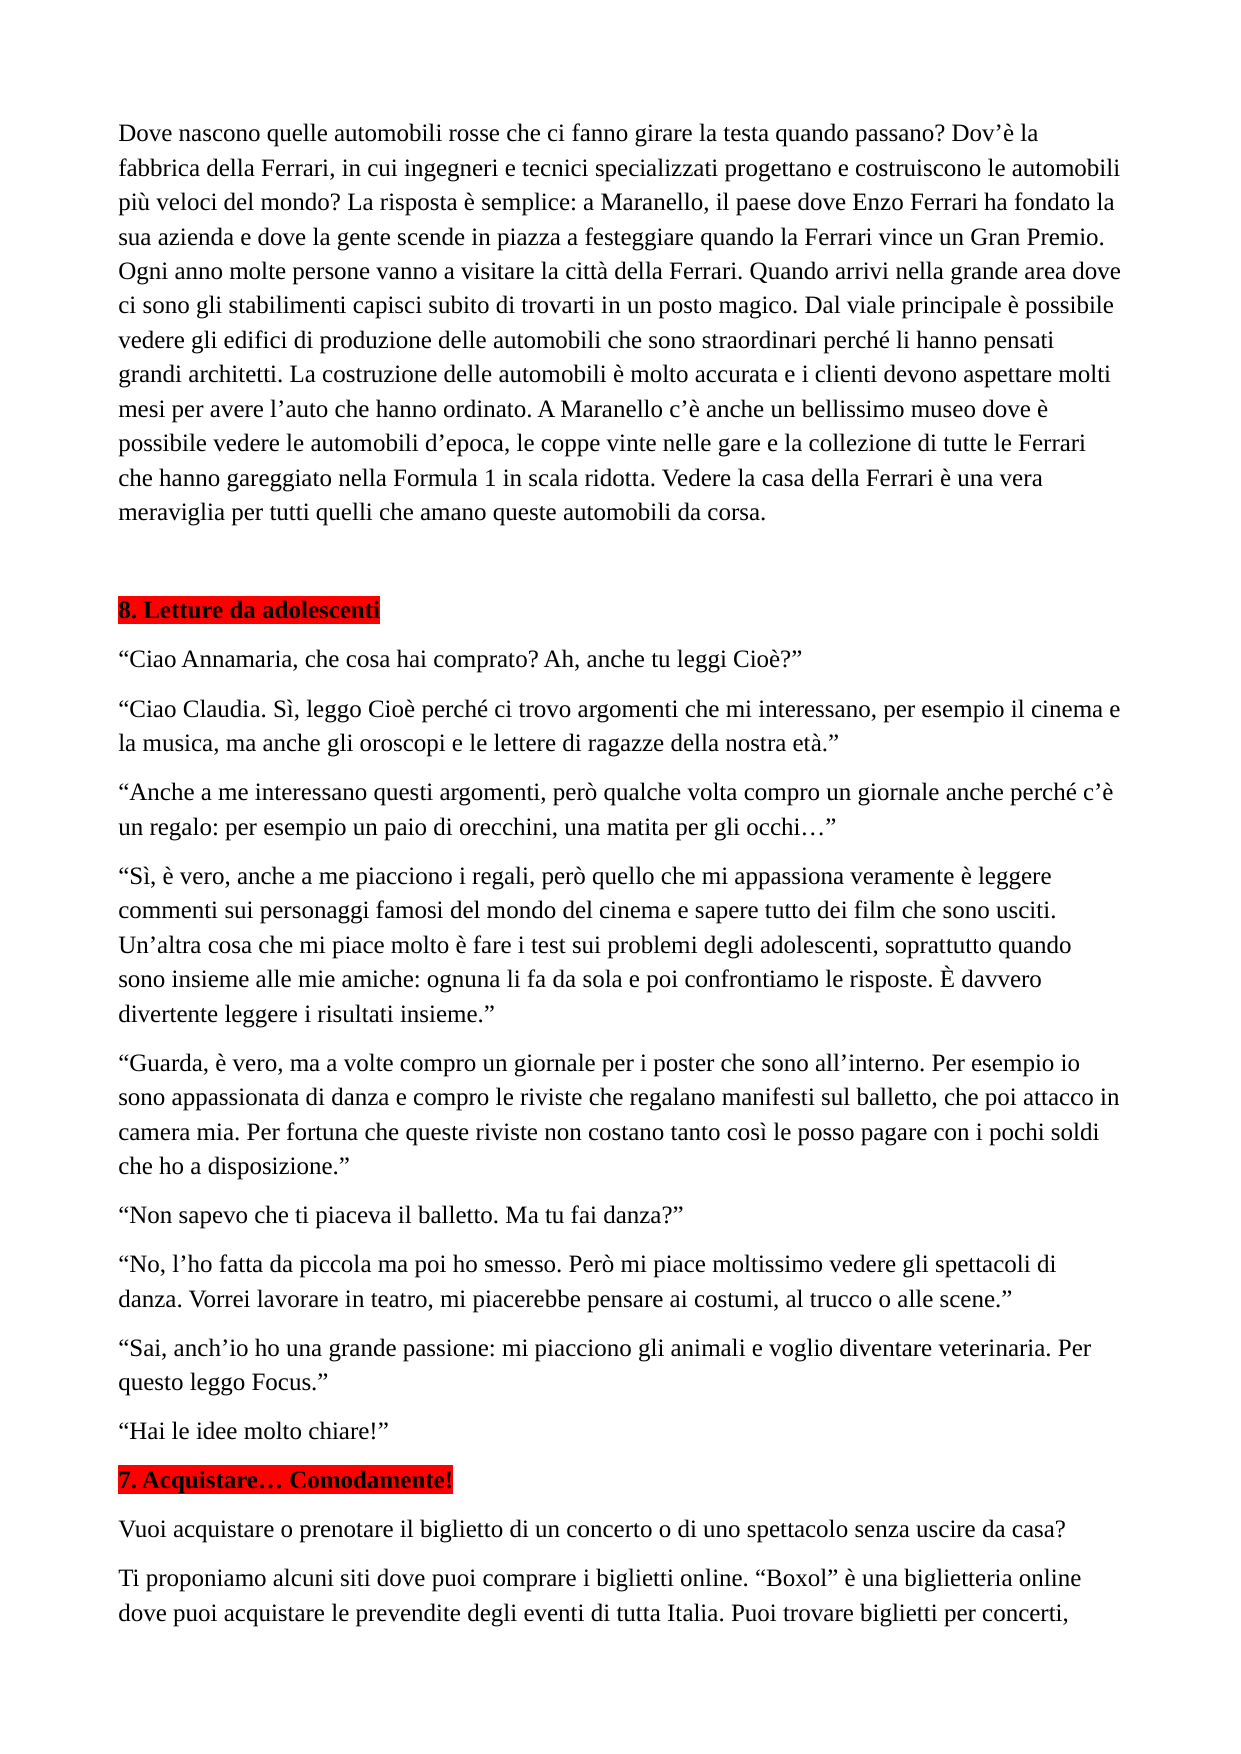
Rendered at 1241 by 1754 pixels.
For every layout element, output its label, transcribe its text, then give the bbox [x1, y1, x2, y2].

text “Ciao Claudia. Sì, leggo Cioè perché ci trovo argomenti che mi interessano, per esempio il cinema e la musica, ma anche gli oroscopi e le lettere di ragazze della nostra età.” [118, 694, 1122, 757]
text 8. Letture da adolescenti [118, 596, 1122, 624]
text 7. Acquistare… Comodamente! [118, 1465, 1122, 1494]
text “Hai le idee molto chiare!” [118, 1416, 1122, 1445]
text “Guarda, è vero, ma a volte compro un giornale per i poster che sono all’interno. Per esempio io sono appassionata di danza e compro le riviste che regalano manifesti sul balletto, che poi attacco in camera mia. Per fortuna che queste riviste non costano tanto così le posso pagare con i pochi soldi che ho a disposizione.” [118, 1048, 1122, 1180]
text “Anche a me interessano questi argomenti, però qualche volta compro un giornale anche perché c’è un regalo: per esempio un paio di orecchini, una matita per gli occhi…” [118, 777, 1122, 840]
text “Sì, è vero, anche a me piacciono i regali, però quello che mi appassiona veramente è leggere commenti sui personaggi famosi del mondo del cinema e sapere tutto dei film che sono usciti. Un’altra cosa che mi piace molto è fare i test sui problemi degli adolescenti, soprattutto quando sono insieme alle mie amiche: ognuna li fa da sola e poi confrontiamo le risposte. È davvero divertente leggere i risultati insieme.” [118, 861, 1122, 1027]
text Ti proponiamo alcuni siti dove puoi comprare i biglietti online. “Boxol” è una biglietteria online dove puoi acquistare le prevendite degli eventi di tutta Italia. Puoi trovare biglietti per concerti, [118, 1563, 1122, 1627]
text Dove nascono quelle automobili rosse che ci fanno girare la testa quando passano? Dov’è la fabbrica della Ferrari, in cui ingegneri e tecnici specializzati progettano e costruiscono le automobili più veloci del mondo? La risposta è semplice: a Maranello, il paese dove Enzo Ferrari ha fondato la sua azienda e dove la gente scende in piazza a festeggiare quando la Ferrari vince un Gran Premio. Ogni anno molte persone vanno a visitare la città della Ferrari. Quando arrivi nella grande area dove ci sono gli stabilimenti capisci subito di trovarti in un posto magico. Dal viale principale è possibile vedere gli edifici di produzione delle automobili che sono straordinari perché li hanno pensati grandi architetti. La costruzione delle automobili è molto accurata e i clienti devono aspettare molti mesi per avere l’auto che hanno ordinato. A Maranello c’è anche un bellissimo museo dove è possibile vedere le automobili d’epoca, le coppe vinte nelle gare e la collezione di tutte le Ferrari che hanno gareggiato nella Formula 1 in scala ridotta. Vedere la casa della Ferrari è una vera meraviglia per tutti quelli che amano queste automobili da corsa. [118, 118, 1122, 526]
text “Ciao Annamaria, che cosa hai comprato? Ah, anche tu leggi Cioè?” [118, 644, 1122, 673]
text “Sai, anch’io ho una grande passione: mi piacciono gli animali e voglio diventare veterinaria. Per questo leggo Focus.” [118, 1333, 1122, 1396]
text “No, l’ho fatta da piccola ma poi ho smesso. Però mi piace moltissimo vedere gli spettacoli di danza. Vorrei lavorare in teatro, mi piacerebbe pensare ai costumi, al trucco o alle scene.” [118, 1249, 1122, 1312]
text “Non sapevo che ti piaceva il balletto. Ma tu fai danza?” [118, 1200, 1122, 1229]
text Vuoi acquistare o prenotare il biglietto di un concerto o di uno spettacolo senza uscire da casa? [118, 1514, 1122, 1543]
